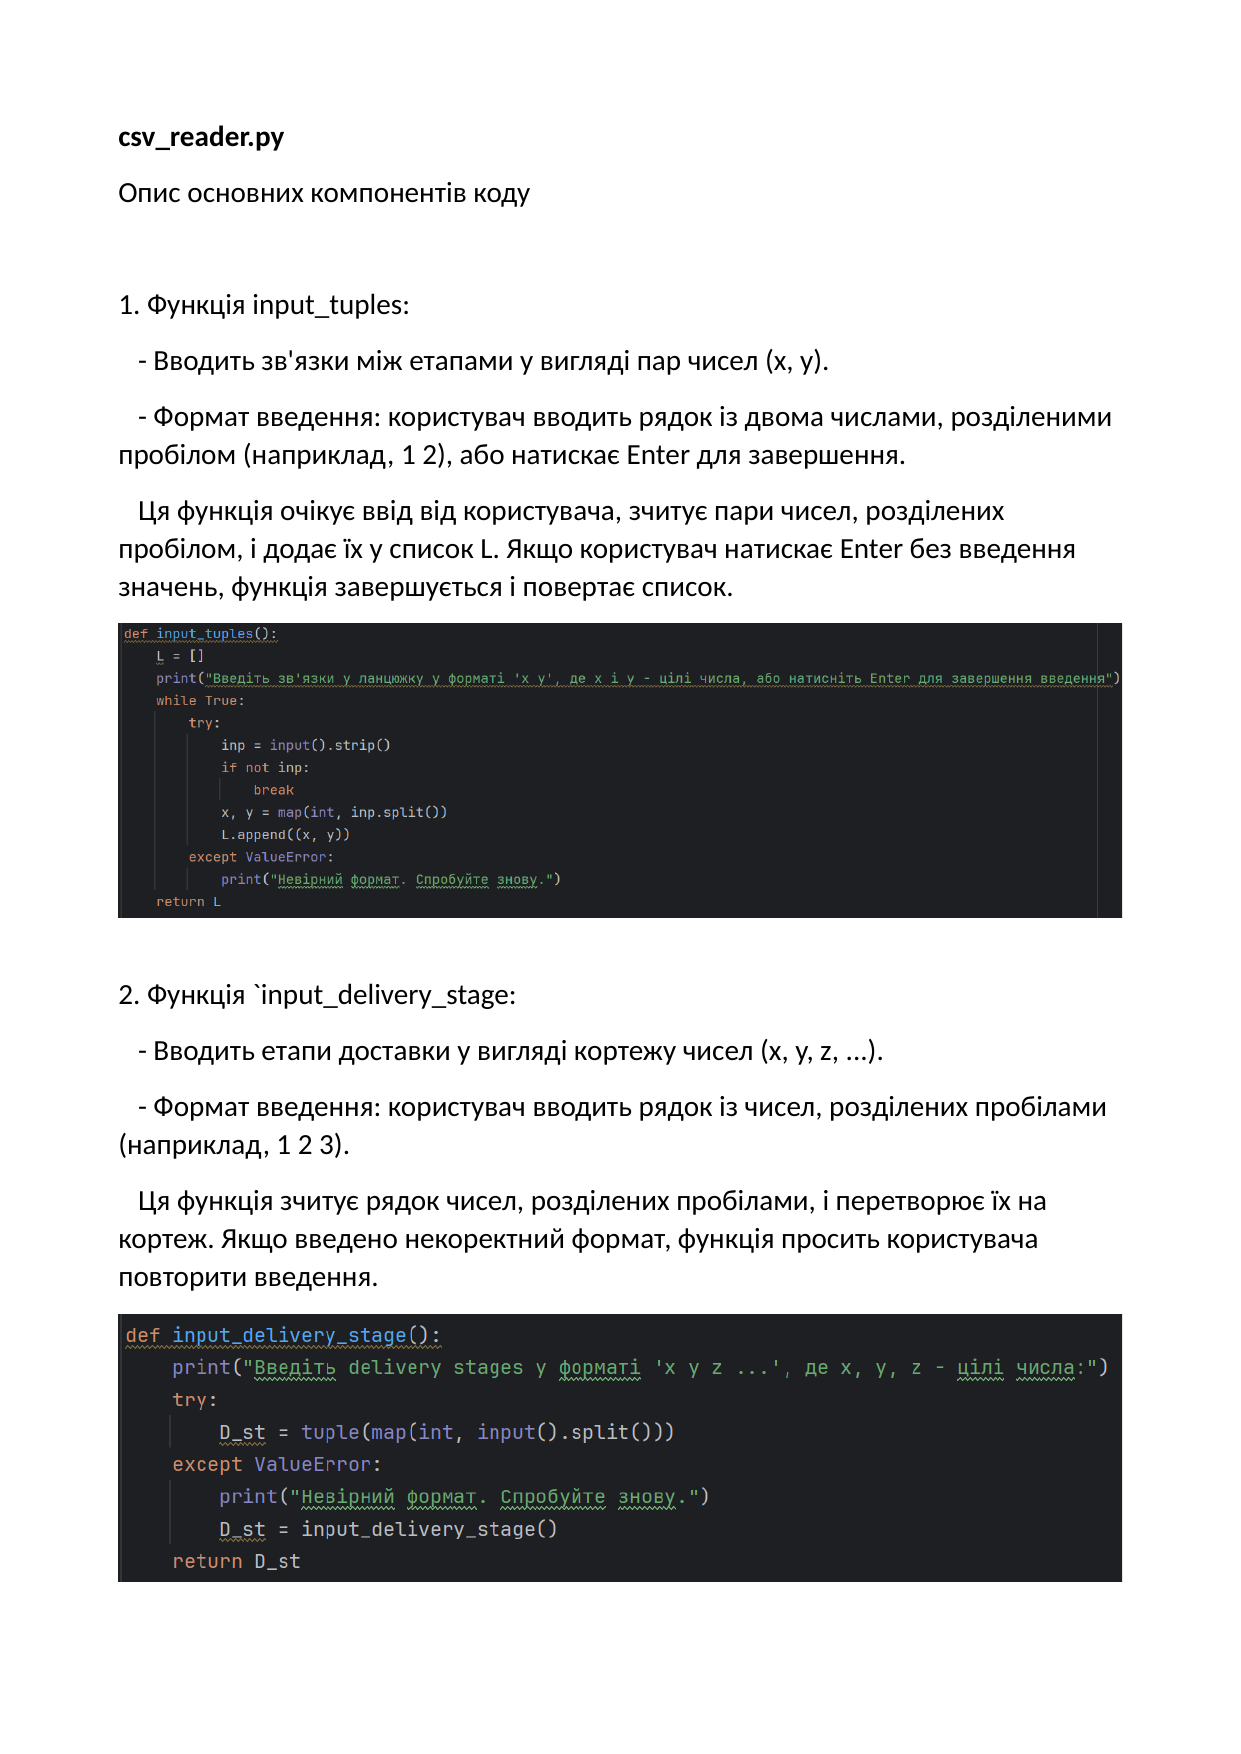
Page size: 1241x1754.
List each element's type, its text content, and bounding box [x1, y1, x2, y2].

text Ця функція зчитує рядок чисел, розділених пробілами, і перетворює їх на кортеж. Якщо введено некоректний формат, функція просить користувача повторити введення. [118, 1182, 1122, 1294]
picture [118, 623, 1123, 918]
text - Формат введення: користувач вводить рядок із двома числами, розділеними пробілом (наприклад, 1 2), або натискає Enter для завершення. [118, 398, 1122, 471]
text 1. Функція input_tuples: [118, 286, 1122, 322]
text Ця функція очікує ввід від користувача, зчитує пари чисел, розділених пробілом, і додає їх у список L. Якщо користувач натискає Enter без введення значень, функція завершується і повертає список. [118, 492, 1122, 603]
text csv_reader.py [118, 118, 1122, 154]
text - Вводить етапи доставки у вигляді кортежу чисел (x, y, z, ...). [118, 1032, 1122, 1068]
picture [118, 1314, 1123, 1582]
text Опис основних компонентів коду [118, 174, 1122, 210]
text - Формат введення: користувач вводить рядок із чисел, розділених пробілами (наприклад, 1 2 3). [118, 1088, 1122, 1162]
text - Вводить зв'язки між етапами у вигляді пар чисел (x, y). [118, 342, 1122, 377]
text 2. Функція `input_delivery_stage: [118, 976, 1122, 1012]
